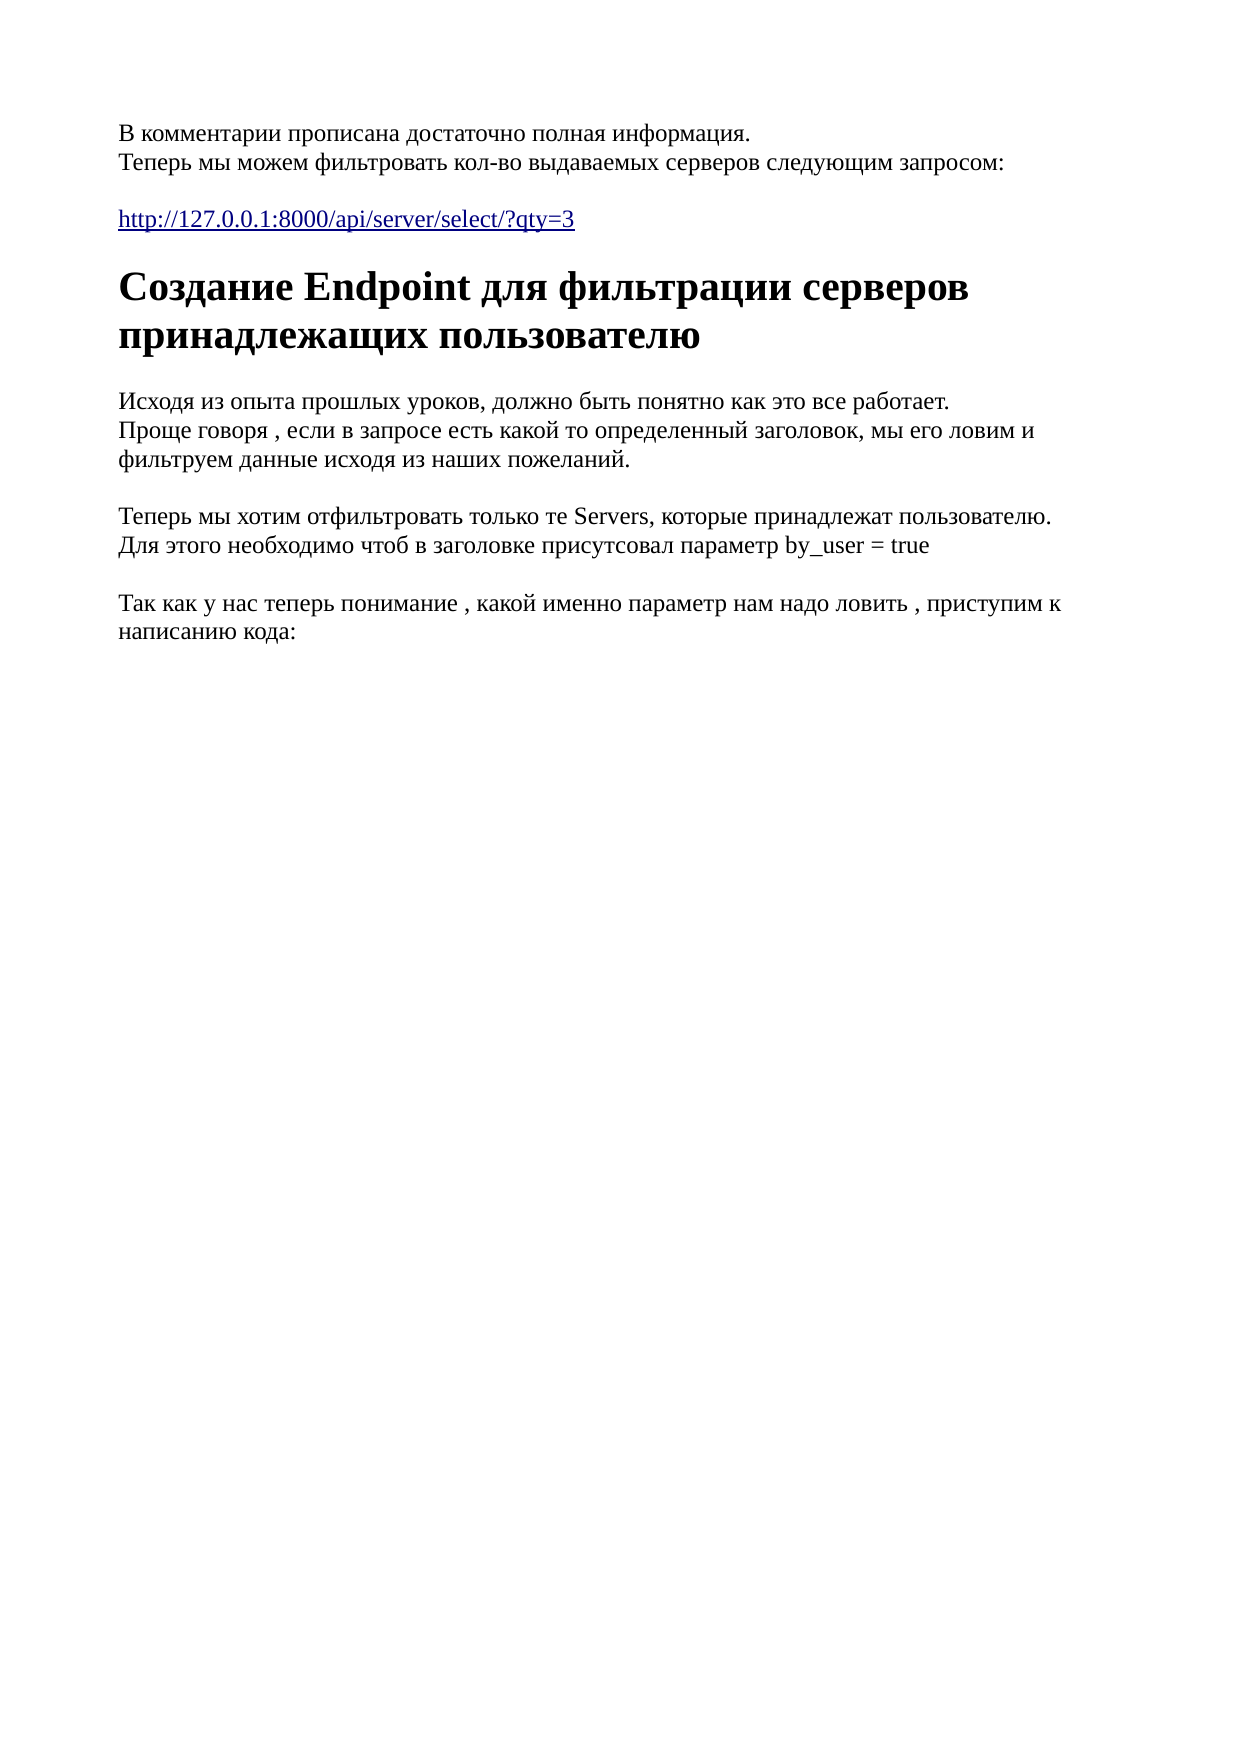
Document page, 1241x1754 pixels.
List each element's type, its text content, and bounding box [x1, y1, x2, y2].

text Так как у нас теперь понимание , какой именно параметр нам надо ловить , приступим к написанию кода: [118, 588, 1122, 645]
text Исходя из опыта прошлых уроков, должно быть понятно как это все работает. [118, 386, 1122, 415]
text Создание Endpoint для фильтрации серверов принадлежащих пользователю [118, 262, 1122, 358]
text Проще говоря , если в запросе есть какой то определенный заголовок, мы его ловим и фильтруем данные исходя из наших пожеланий. [118, 415, 1122, 473]
text Теперь мы можем фильтровать кол-во выдаваемых серверов следующим запросом: [118, 147, 1122, 176]
text http://127.0.0.1:8000/api/server/select/?qty=3 [118, 204, 1122, 233]
text В комментарии прописана достаточно полная информация. [118, 118, 1122, 147]
text Теперь мы хотим отфильтровать только те Servers, которые принадлежат пользователю. [118, 501, 1122, 530]
text Для этого необходимо чтоб в заголовке присутсовал параметр by_user = true [118, 530, 1122, 559]
